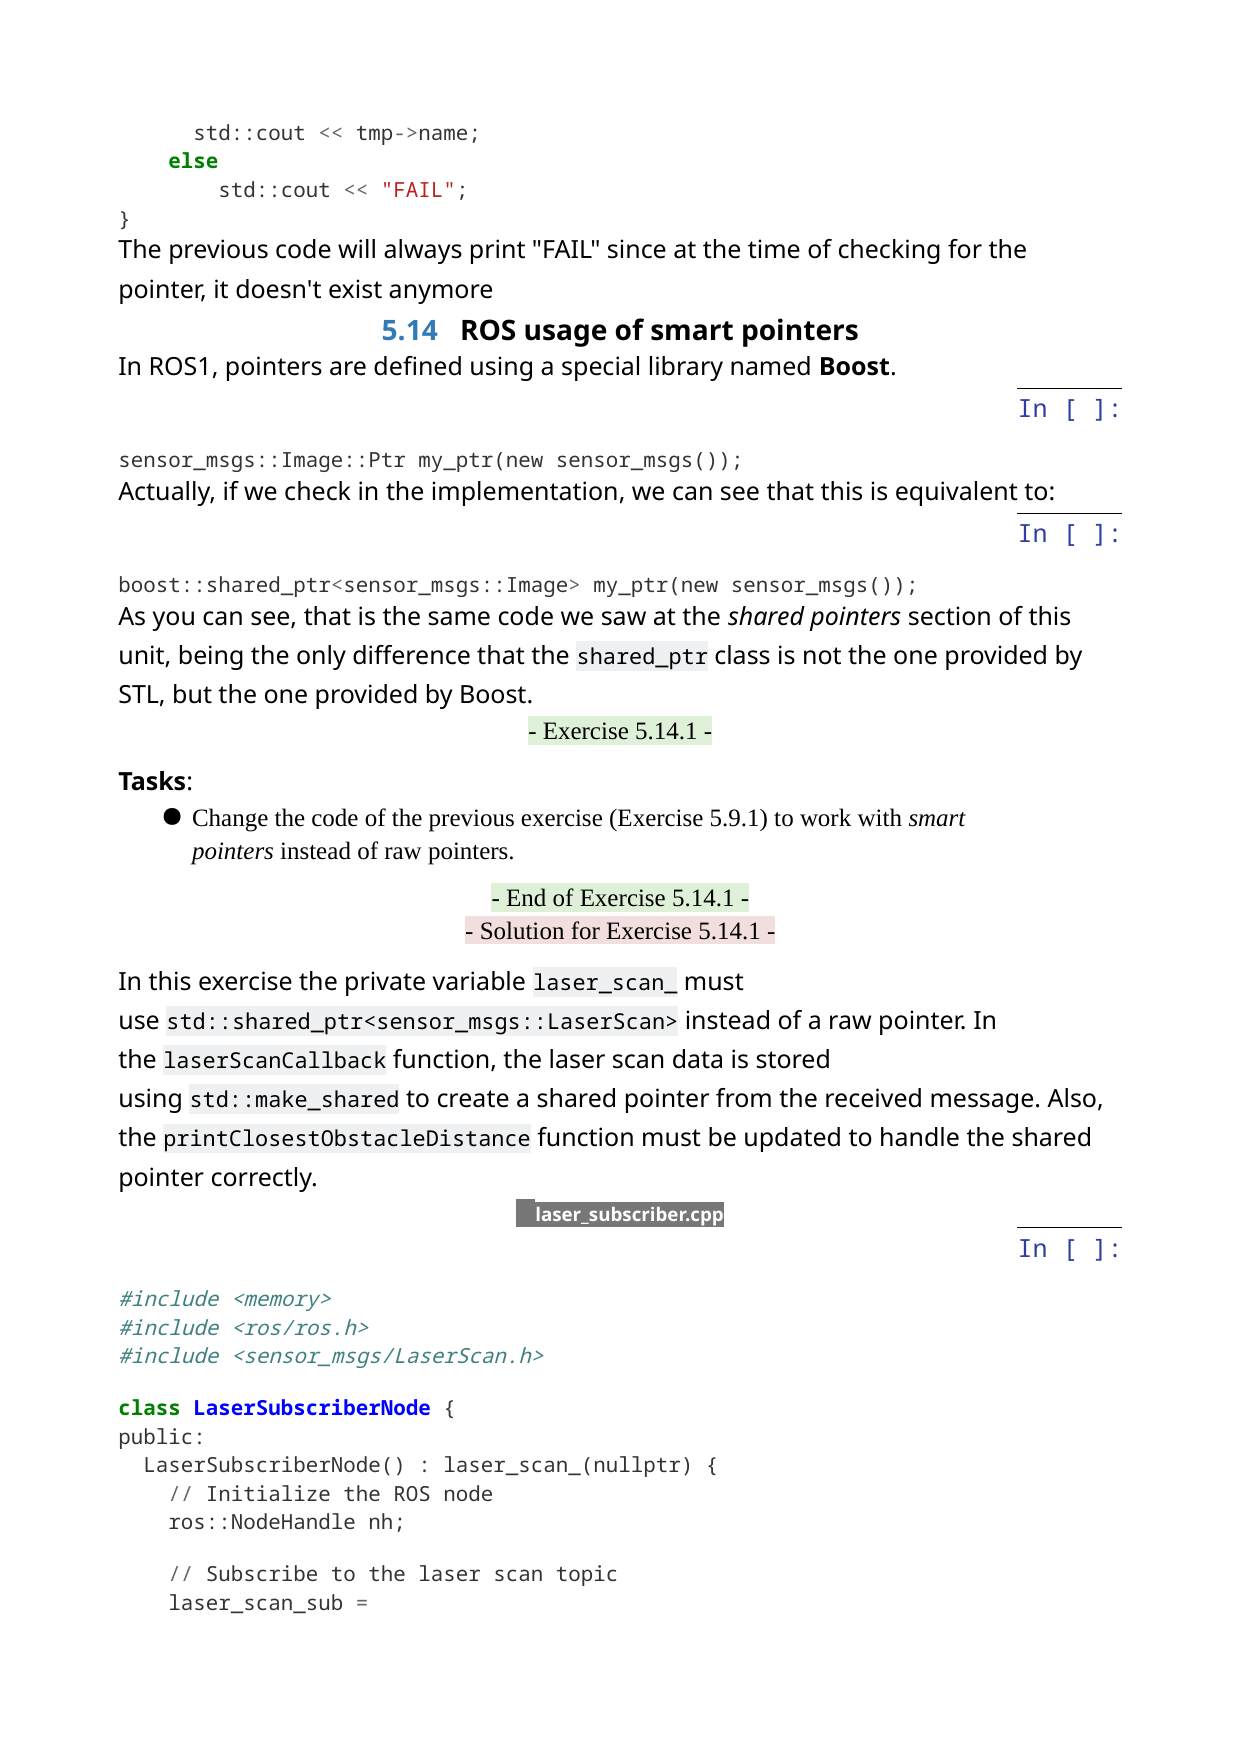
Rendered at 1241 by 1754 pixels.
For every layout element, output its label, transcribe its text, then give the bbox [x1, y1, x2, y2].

text The previous code will always print "FAIL" since at the time of checking for the pointer, it doesn't exist anymore [118, 232, 1122, 305]
text boost::shared_ptr<sensor_msgs::Image> my_ptr(new sensor_msgs()); [118, 570, 1122, 598]
text #include <sensor_msgs/LaserScan.h> [118, 1341, 1122, 1370]
text In this exercise the private variable laser_scan_ must use std::shared_ptr<sensor_msgs::LaserScan> instead of a raw pointer. In the laserScanCallback function, the laser scan data is stored using std::make_shared to create a shared pointer from the received message. Also, the printClosestObstacleDistance function must be updated to handle the shared pointer correctly. [118, 963, 1122, 1193]
text #include <memory> [118, 1284, 1122, 1313]
text // Subscribe to the laser scan topic [118, 1559, 1122, 1588]
text std::cout << "FAIL"; [118, 175, 1122, 204]
text sensor_msgs::Image::Ptr my_ptr(new sensor_msgs()); [118, 445, 1122, 474]
text - Solution for Exercise 5.14.1 - [118, 916, 1122, 944]
text In [ ]: [118, 388, 1122, 425]
text Actually, if we check in the implementation, we can see that this is equivalent to: [118, 474, 1122, 508]
text In ROS1, pointers are defined using a special library named Boost. [118, 349, 1122, 383]
text public: [118, 1422, 1122, 1450]
text laser_scan_sub = [118, 1588, 1122, 1617]
text class LaserSubscriberNode { [118, 1393, 1122, 1422]
text In [ ]: [118, 1227, 1122, 1264]
text laser_subscriber.cpp [118, 1198, 1122, 1227]
text std::cout << tmp->name; [118, 118, 1122, 147]
text #include <ros/ros.h> [118, 1313, 1122, 1341]
text - End of Exercise 5.14.1 - [118, 883, 1122, 912]
list Change the code of the previous exercise (Exercise 5.9.1) to work with smart pointers instead of raw pointers. [162, 803, 1122, 864]
text - Exercise 5.14.1 - [118, 716, 1122, 745]
subtitle 5.14 ROS usage of smart pointers [118, 311, 1122, 349]
text As you can see, that is the same code we saw at the shared pointers section of this unit, being the only difference that the shared_ptr class is not the one provided by STL, but the one provided by Boost. [118, 598, 1122, 711]
text } [118, 204, 1122, 232]
text // Initialize the ROS node [118, 1479, 1122, 1507]
text Tasks: [118, 763, 1122, 798]
text In [ ]: [118, 513, 1122, 550]
text LaserSubscriberNode() : laser_scan_(nullptr) { [118, 1450, 1122, 1479]
text ros::NodeHandle nh; [118, 1507, 1122, 1536]
text else [118, 147, 1122, 175]
